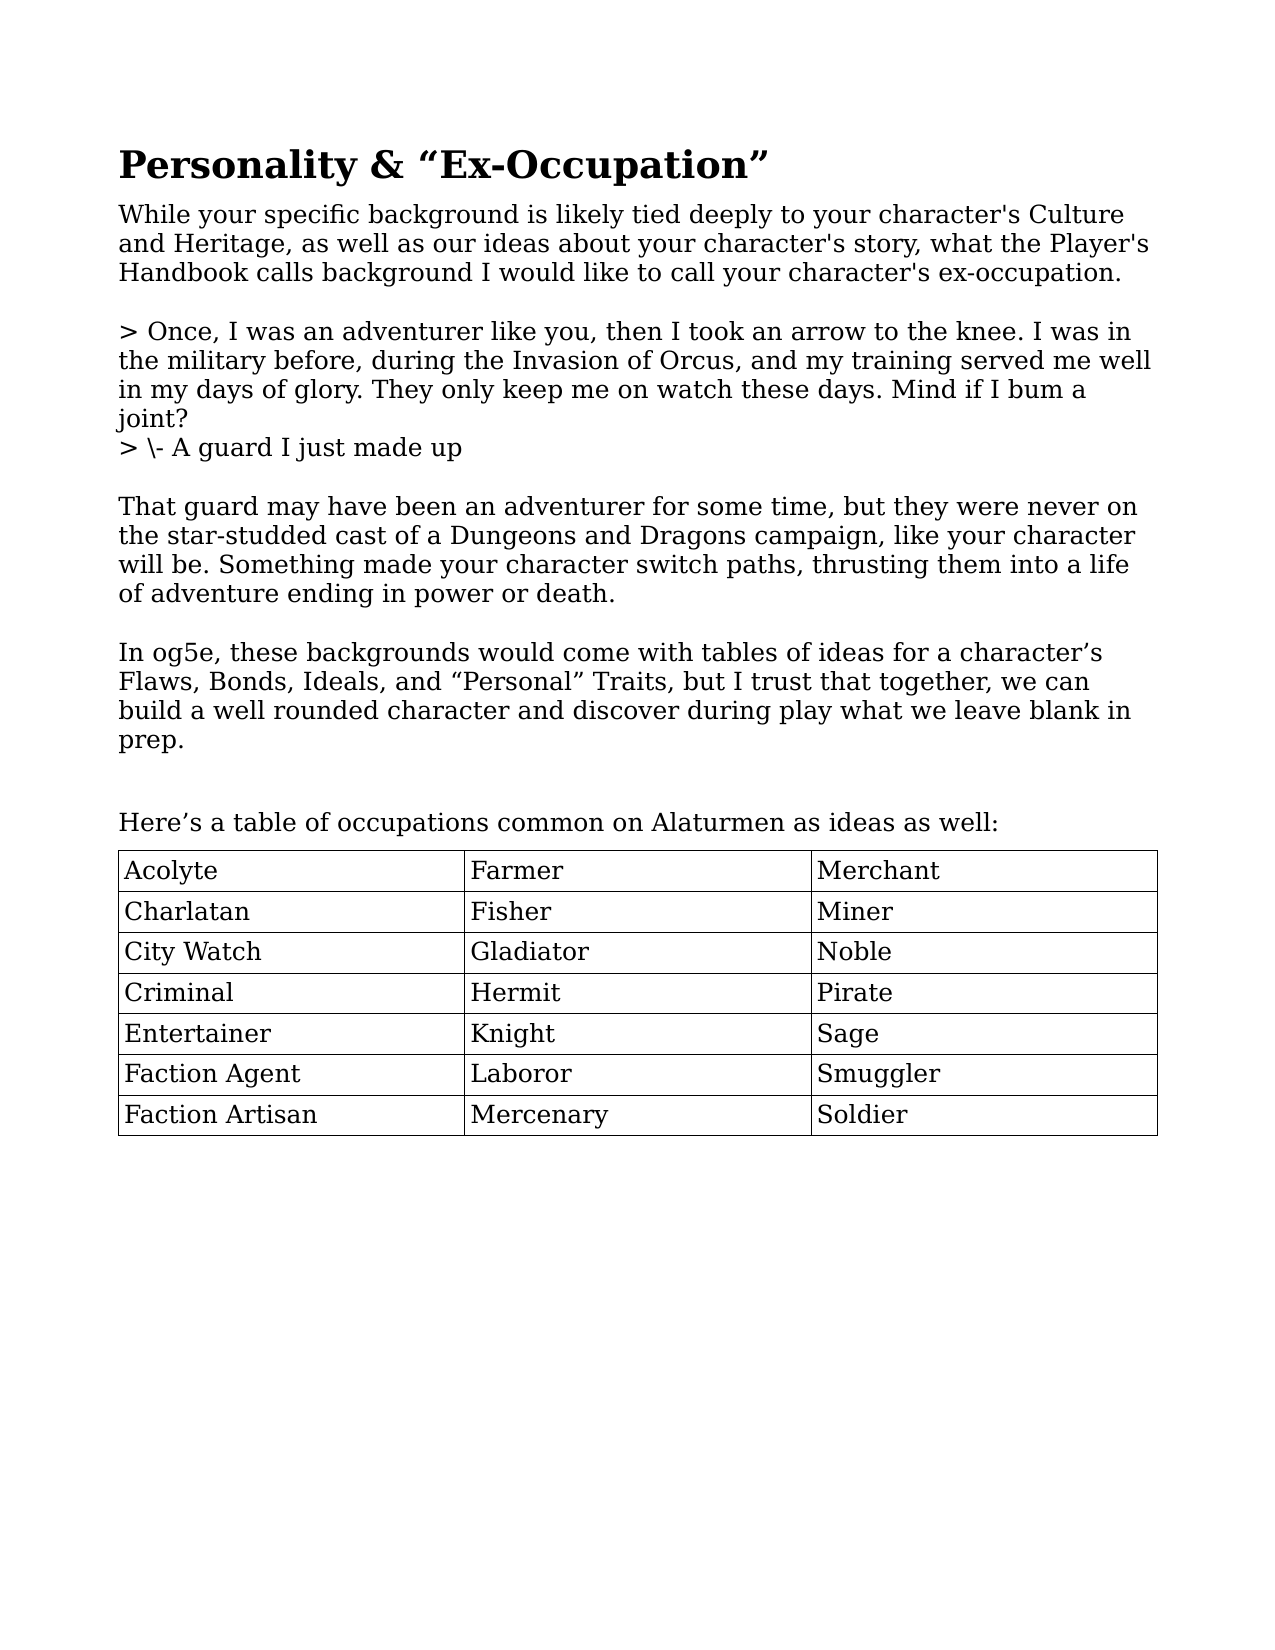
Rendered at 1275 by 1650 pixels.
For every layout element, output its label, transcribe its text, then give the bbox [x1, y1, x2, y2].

table_cell Sage [812, 1014, 1157, 1054]
table_cell Noble [812, 933, 1157, 972]
text > \- A guard I just made up [118, 433, 1157, 463]
table_header Merchant [812, 851, 1157, 891]
table_cell Entertainer [119, 1014, 464, 1054]
table_cell Smuggler [812, 1055, 1157, 1094]
table_cell Faction Agent [119, 1055, 464, 1094]
table_header Farmer [465, 851, 811, 891]
text While your specific background is likely tied deeply to your character's Culture and Heritage, as well as our ideas about your character's story, what the Player's Handbook calls background I would like to call your character's ex-occupation. [118, 200, 1157, 288]
table_cell Soldier [812, 1096, 1157, 1135]
table_header Acolyte [119, 851, 464, 891]
subtitle Here’s a table of occupations common on Alaturmen as ideas as well: [118, 808, 1157, 838]
table_cell Laboror [465, 1055, 811, 1094]
text That guard may have been an adventurer for some time, but they were never on the star-studded cast of a Dungeons and Dragons campaign, like your character will be. Something made your character switch paths, thrusting them into a life of adventure ending in power or death. [118, 492, 1157, 608]
table_cell Gladiator [465, 933, 811, 972]
table_cell City Watch [119, 933, 464, 972]
table_cell Hermit [465, 974, 811, 1013]
table_cell Charlatan [119, 892, 464, 932]
table_cell Miner [812, 892, 1157, 932]
table_cell Knight [465, 1014, 811, 1054]
table_cell Criminal [119, 974, 464, 1013]
table_cell Faction Artisan [119, 1096, 464, 1135]
subtitle Personality & “Ex-Occupation” [118, 143, 1157, 188]
text > Once, I was an adventurer like you, then I took an arrow to the knee. I was in the military before, during the Invasion of Orcus, and my training served me well in my days of glory. They only keep me on watch these days. Mind if I bum a joint? [118, 317, 1157, 433]
table_cell Mercenary [465, 1096, 811, 1135]
table_cell Pirate [812, 974, 1157, 1013]
table_cell Fisher [465, 892, 811, 932]
text In og5e, these backgrounds would come with tables of ideas for a character’s Flaws, Bonds, Ideals, and “Personal” Traits, but I trust that together, we can build a well rounded character and discover during play what we leave blank in prep. [118, 638, 1157, 754]
